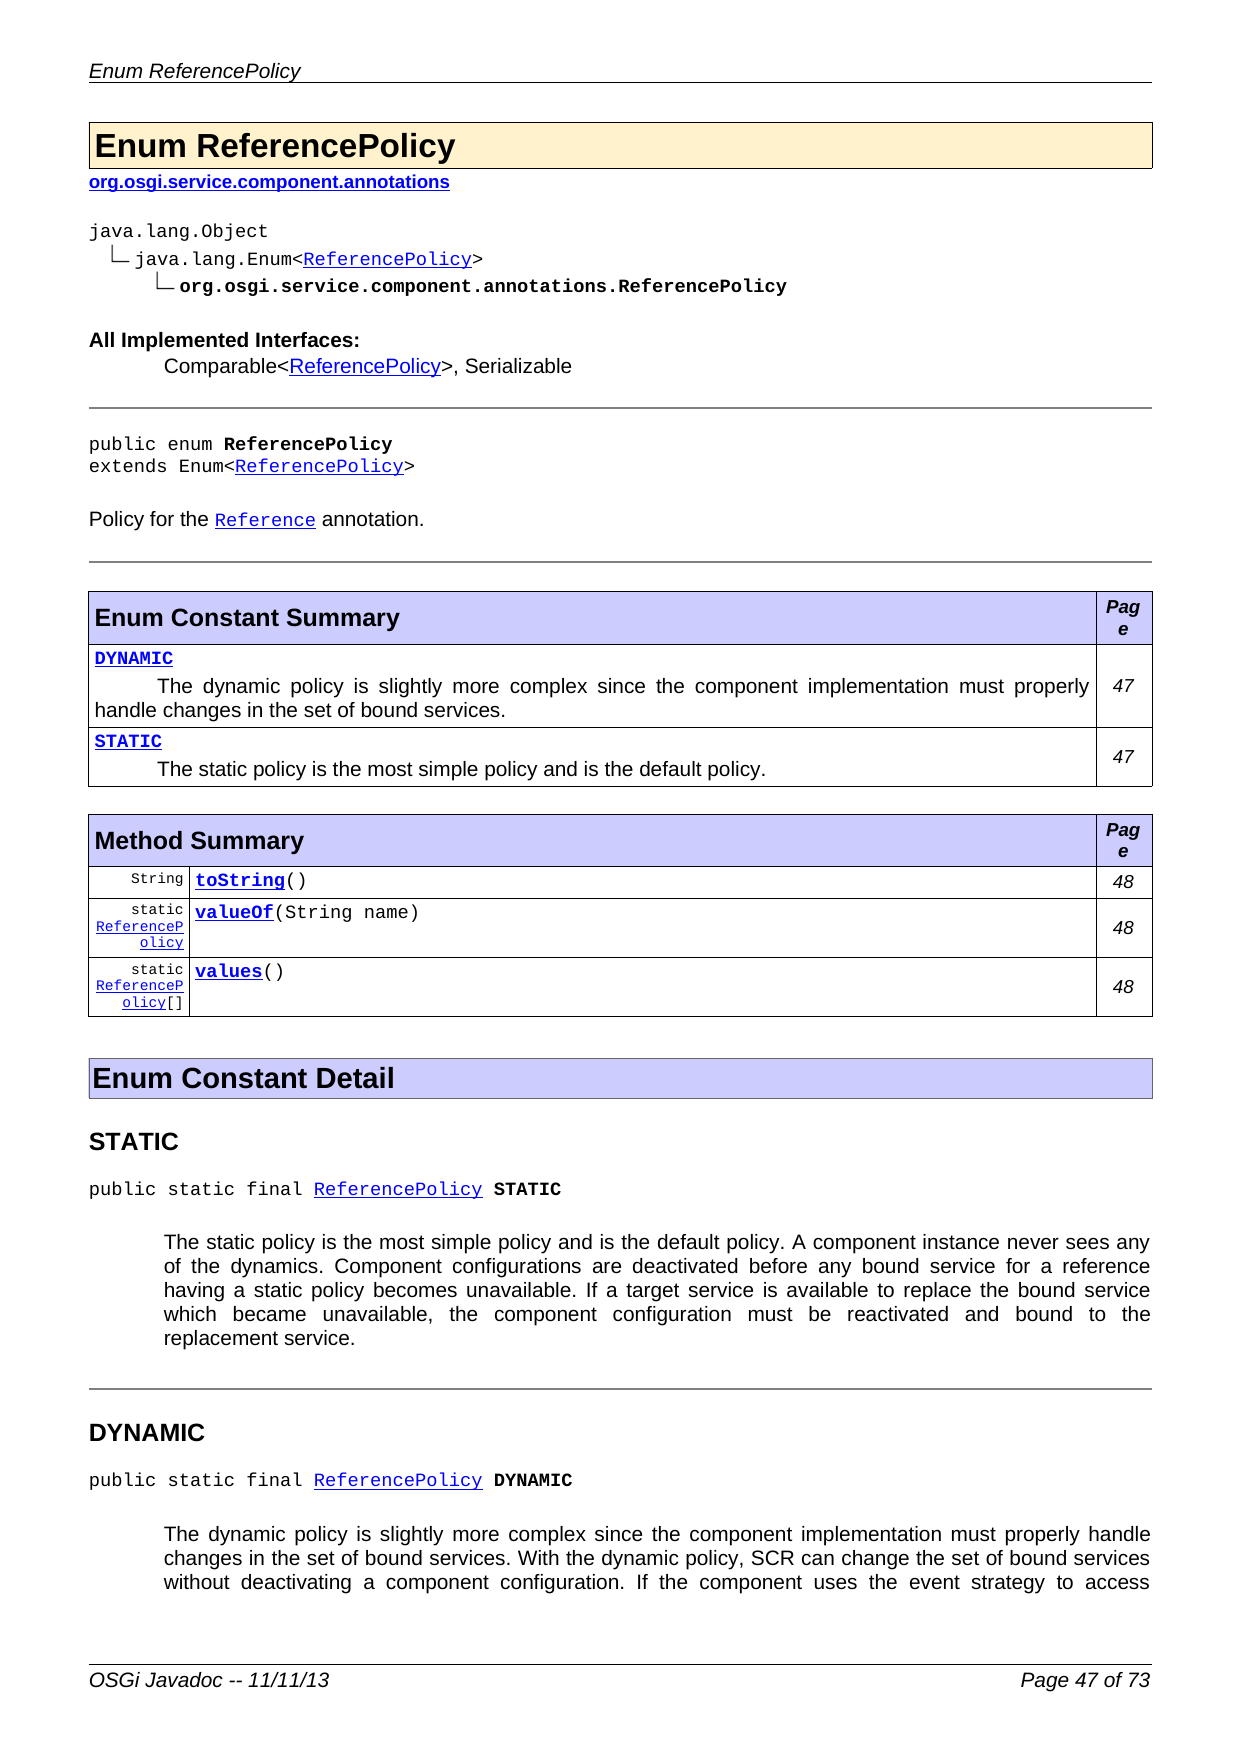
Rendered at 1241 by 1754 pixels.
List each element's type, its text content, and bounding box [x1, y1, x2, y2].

text java.lang.Enum<ReferencePolicy> [88, 243, 1152, 271]
text public static final ReferencePolicy STATIC [88, 1180, 1152, 1201]
table_header Page [1097, 592, 1152, 644]
table_header Method Summary [89, 815, 1096, 866]
text org.osgi.service.component.annotations [88, 171, 1152, 193]
subtitle All Implemented Interfaces: [88, 327, 1152, 351]
table_cell 48 [1097, 899, 1152, 957]
text public enum ReferencePolicy [88, 435, 1152, 456]
table_cell 47 [1097, 645, 1152, 727]
text Policy for the Reference annotation. [88, 507, 1152, 532]
table_header Page [1097, 815, 1152, 866]
subtitle Enum Constant Detail [90, 1059, 1152, 1098]
text The static policy is the most simple policy and is the default policy. A component instance never sees any of the dynamics. Component configurations are deactivated before any bound service for a reference having a static policy becomes unavailable. If a target service is available to replace the bound service which became unavailable, the component configuration must be reactivated and bound to the replacement service. [163, 1230, 1152, 1350]
picture [156, 270, 180, 293]
text public static final ReferencePolicy DYNAMIC [88, 1471, 1152, 1492]
text The dynamic policy is slightly more complex since the component implementation must properly handle changes in the set of bound services. With the dynamic policy, SCR can change the set of bound services without deactivating a component configuration. If the component uses the event strategy to access [163, 1522, 1152, 1593]
table_cell 47 [1097, 728, 1152, 786]
table_cell 48 [1097, 867, 1152, 898]
table_header Enum Constant Summary [89, 592, 1096, 644]
table_cell STATIC The static policy is the most simple policy and is the default policy. [89, 728, 1096, 786]
text extends Enum<ReferencePolicy> [88, 456, 1152, 478]
table_cell values() [190, 958, 1096, 1016]
table_cell valueOf(String name) [190, 899, 1096, 957]
text Comparable<ReferencePolicy>, Serializable [163, 354, 1152, 378]
picture [111, 243, 135, 266]
table_cell 48 [1097, 958, 1152, 1016]
subtitle Enum ReferencePolicy [90, 123, 1152, 168]
subtitle STATIC [88, 1127, 1152, 1156]
subtitle DYNAMIC [88, 1418, 1152, 1447]
table_cell static ReferencePolicy [89, 899, 189, 957]
text java.lang.Object [88, 222, 1152, 243]
table_cell DYNAMIC The dynamic policy is slightly more complex since the component implementation must properly handle changes in the set of bound services. [89, 645, 1096, 727]
table_cell String [89, 867, 189, 898]
table_cell static ReferencePolicy[] [89, 958, 189, 1016]
table_cell toString() [190, 867, 1096, 898]
text org.osgi.service.component.annotations.ReferencePolicy [88, 271, 1152, 298]
